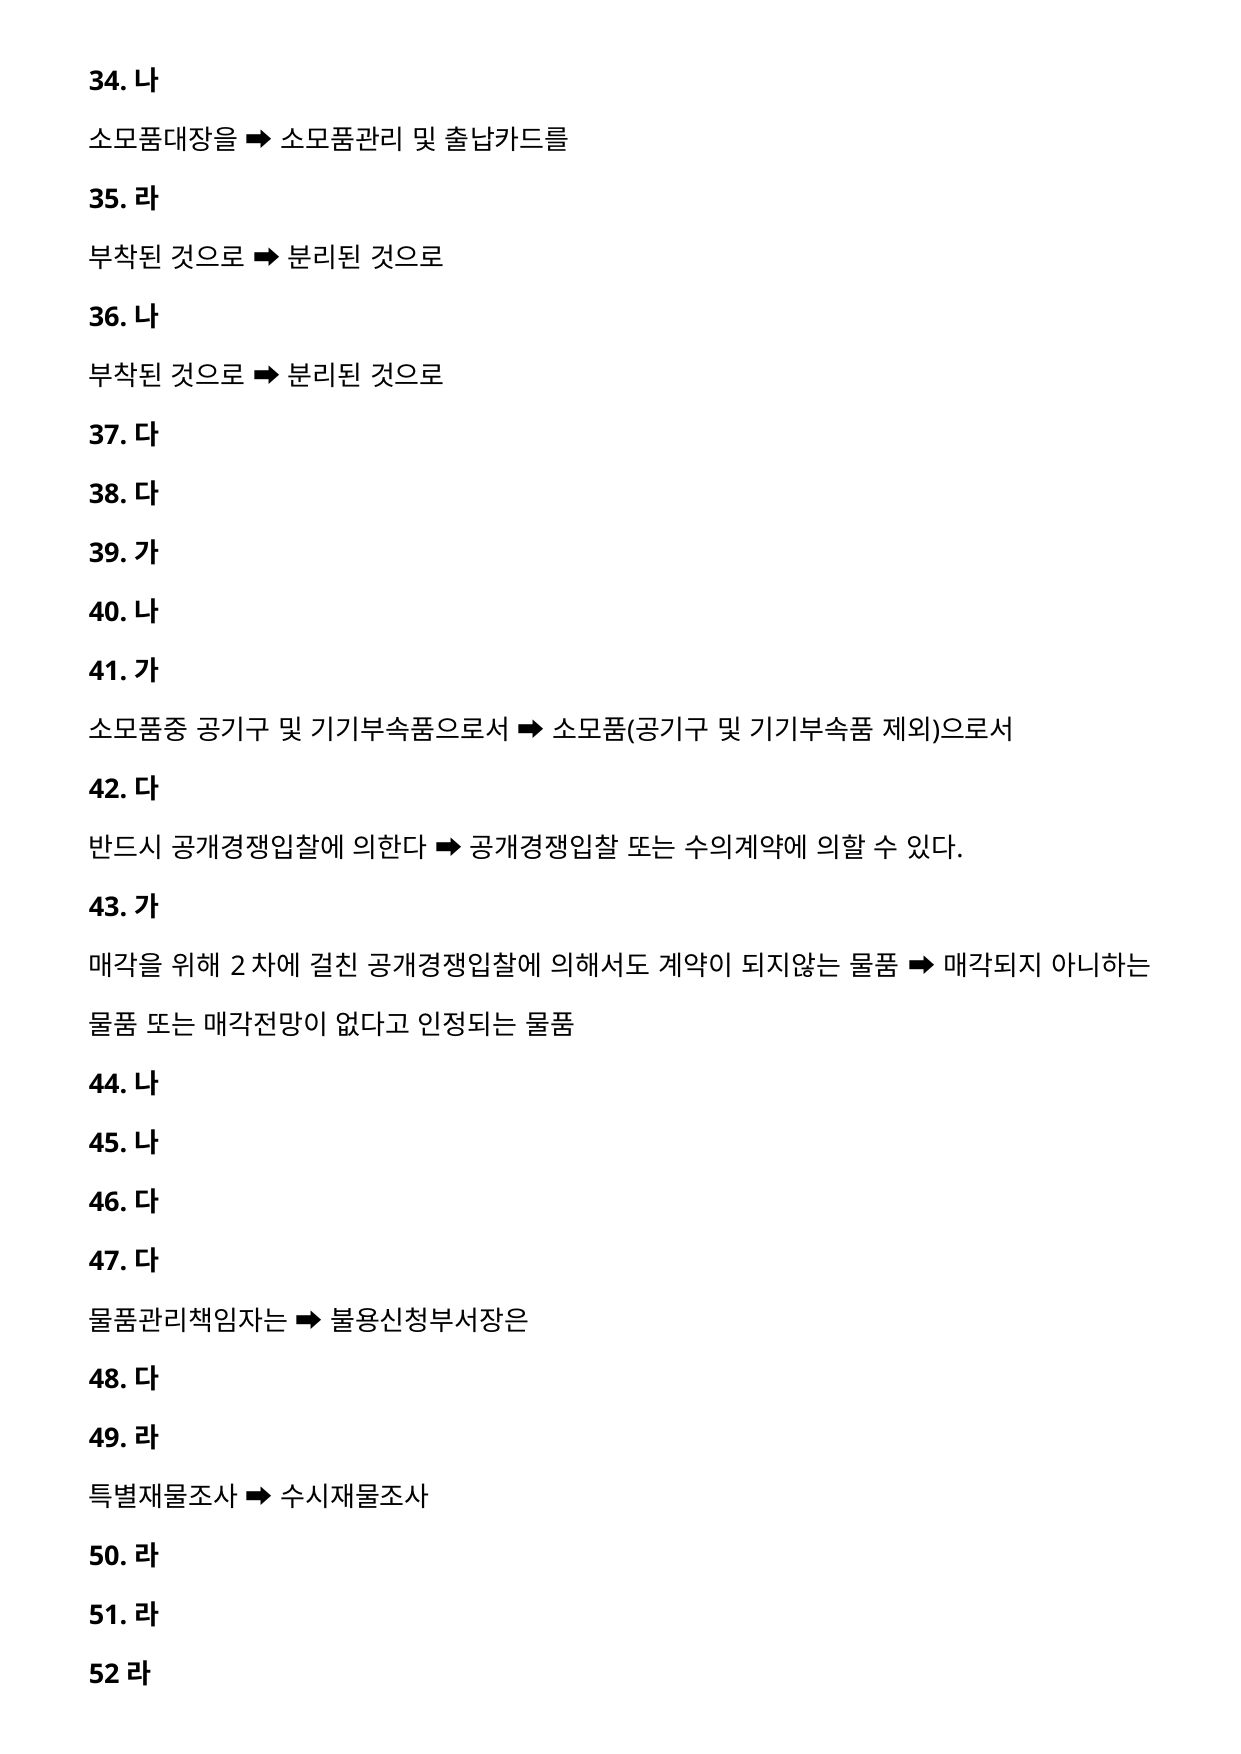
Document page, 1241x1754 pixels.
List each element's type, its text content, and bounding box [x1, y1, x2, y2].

text 46. 다 [88, 1180, 1152, 1220]
text 49. 라 [88, 1416, 1152, 1456]
text 물품관리책임자는 ➡ 불용신청부서장은 [88, 1298, 1152, 1338]
text 52 라 [88, 1652, 1152, 1692]
text 51. 라 [88, 1593, 1152, 1633]
text 45. 나 [88, 1121, 1152, 1161]
text 43. 가 [88, 885, 1152, 925]
text 48. 다 [88, 1357, 1152, 1397]
text 매각을 위해 2차에 걸친 공개경쟁입찰에 의해서도 계약이 되지않는 물품 ➡ 매각되지 아니하는 물품 또는 매각전망이 없다고 인정되는 물품 [88, 944, 1152, 1043]
text 35. 라 [88, 177, 1152, 216]
text 39. 가 [88, 531, 1152, 570]
text 특별재물조사 ➡ 수시재물조사 [88, 1475, 1152, 1515]
text 40. 나 [88, 590, 1152, 629]
text 부착된 것으로 ➡ 분리된 것으로 [88, 236, 1152, 275]
text 42. 다 [88, 767, 1152, 807]
text 소모품중 공기구 및 기기부속품으로서 ➡ 소모품(공기구 및 기기부속품 제외)으로서 [88, 708, 1152, 747]
text 반드시 공개경쟁입찰에 의한다 ➡ 공개경쟁입찰 또는 수의계약에 의할 수 있다. [88, 826, 1152, 866]
text 부착된 것으로 ➡ 분리된 것으로 [88, 354, 1152, 393]
text 37. 다 [88, 413, 1152, 452]
text 44. 나 [88, 1062, 1152, 1102]
text 소모품대장을 ➡ 소모품관리 및 출납카드를 [88, 118, 1152, 157]
text 41. 가 [88, 649, 1152, 688]
text 47. 다 [88, 1239, 1152, 1279]
text 50. 라 [88, 1534, 1152, 1574]
text 36. 나 [88, 295, 1152, 334]
text 34. 나 [88, 59, 1152, 98]
text 38. 다 [88, 472, 1152, 511]
